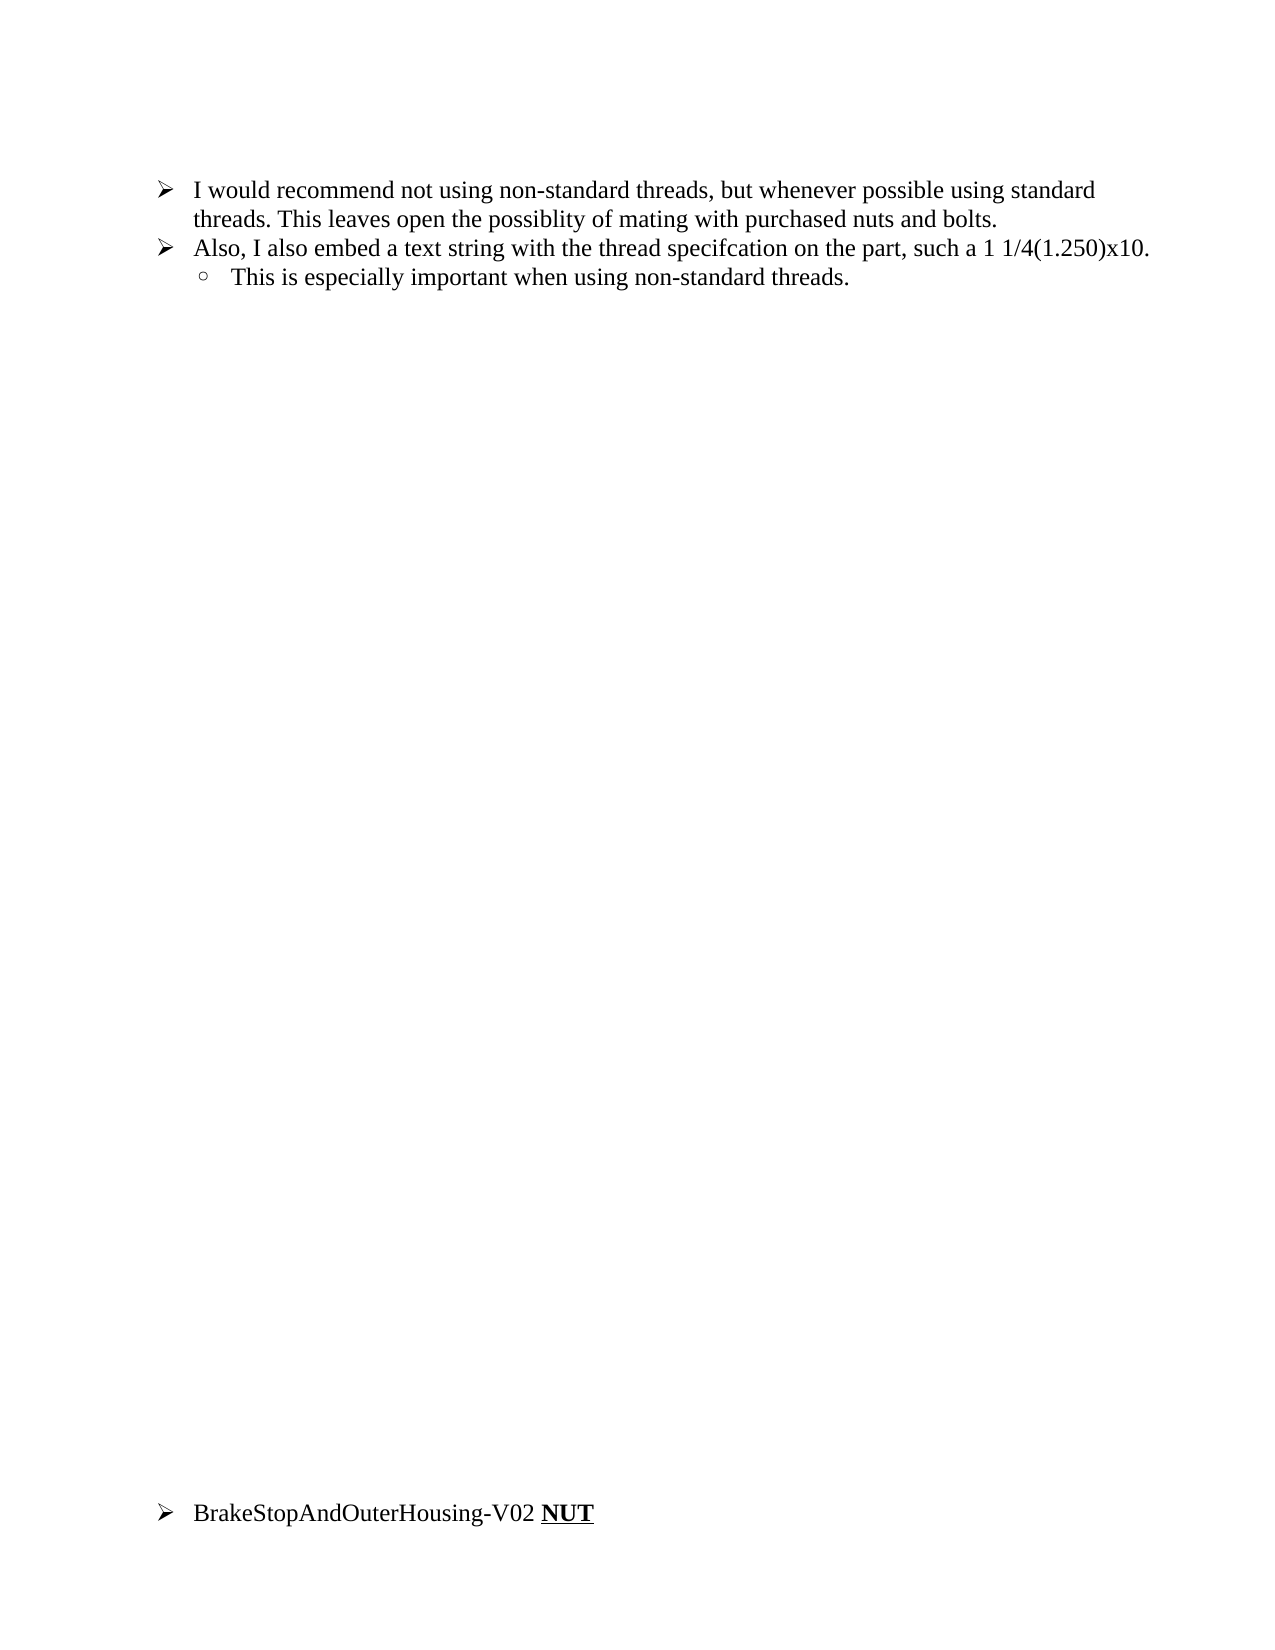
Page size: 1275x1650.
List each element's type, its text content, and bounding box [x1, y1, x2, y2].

list BrakeStopAndOuterHousing-V02 NUT [156, 1498, 1157, 1527]
list Also, I also embed a text string with the thread specifcation on the part, such a 1 1/4(1.250)x10. [156, 233, 1157, 262]
list I would recommend not using non-standard threads, but whenever possible using standard threads. This leaves open the possiblity of mating with purchased nuts and bolts. [156, 176, 1157, 233]
list This is especially important when using non-standard threads. [193, 262, 1157, 291]
